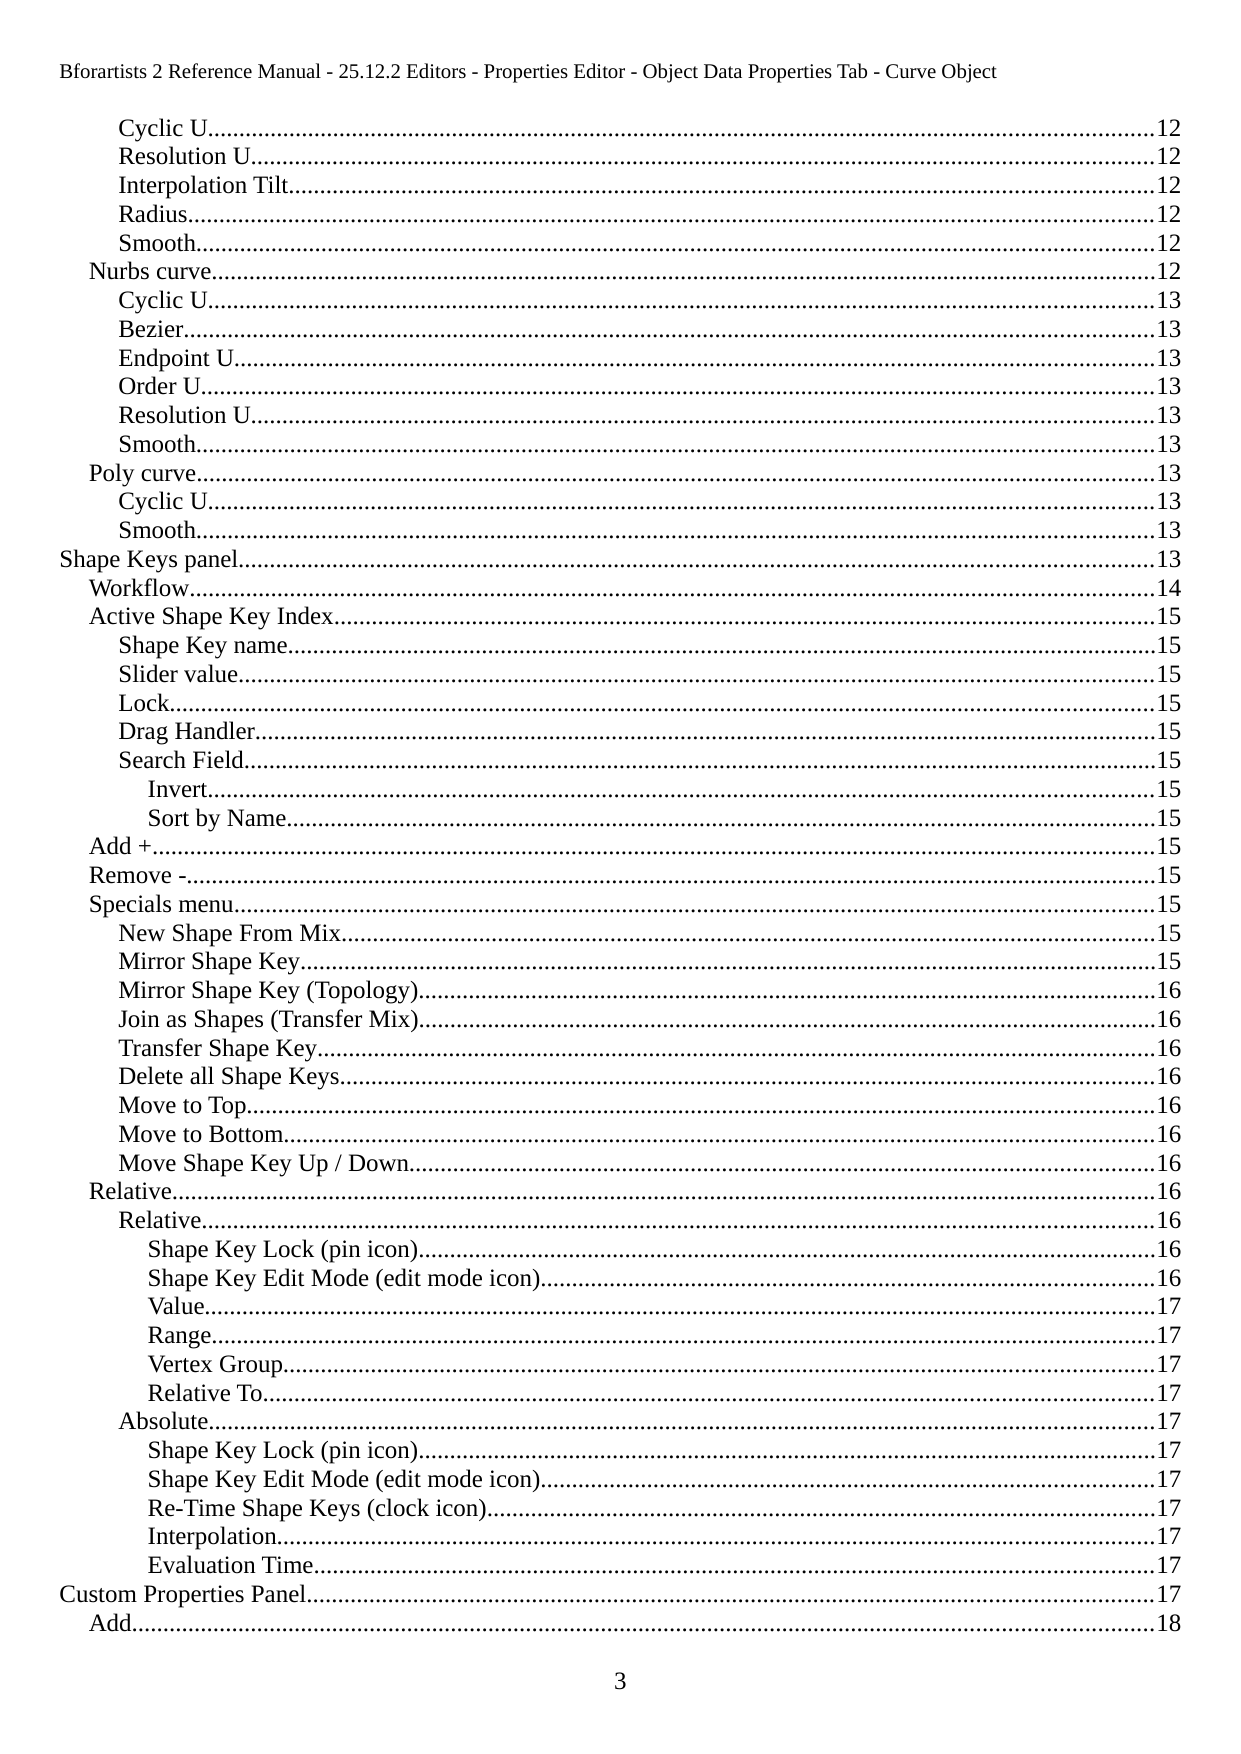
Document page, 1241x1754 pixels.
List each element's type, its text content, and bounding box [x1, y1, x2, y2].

text Remove - 15 [88, 860, 1181, 889]
text Order U 13 [118, 371, 1181, 400]
text Relative To 17 [147, 1378, 1181, 1406]
text Interpolation 17 [147, 1521, 1181, 1550]
text Relative 16 [88, 1176, 1181, 1205]
text Smooth 12 [118, 228, 1181, 256]
text Add 18 [88, 1608, 1181, 1636]
text Sort by Name 15 [147, 803, 1181, 831]
text Shape Key Edit Mode (edit mode icon) 17 [147, 1464, 1181, 1493]
text Relative 16 [118, 1205, 1181, 1234]
text Add + 15 [88, 831, 1181, 860]
text Nurbs curve 12 [88, 256, 1181, 285]
text New Shape From Mix 15 [118, 918, 1181, 946]
text Mirror Shape Key (Topology) 16 [118, 975, 1181, 1004]
text Smooth 13 [118, 429, 1181, 458]
text Shape Key Lock (pin icon) 17 [147, 1435, 1181, 1464]
text Evaluation Time 17 [147, 1550, 1181, 1579]
text Search Field 15 [118, 745, 1181, 774]
text Bezier 13 [118, 314, 1181, 343]
text Absolute 17 [118, 1406, 1181, 1435]
text Mirror Shape Key 15 [118, 946, 1181, 975]
text Shape Keys panel 13 [59, 544, 1181, 573]
text Cyclic U 13 [118, 285, 1181, 314]
text Custom Properties Panel 17 [59, 1579, 1181, 1608]
text Cyclic U 13 [118, 486, 1181, 515]
text Shape Key name 15 [118, 630, 1181, 659]
text Radius 12 [118, 199, 1181, 228]
text Move Shape Key Up / Down 16 [118, 1148, 1181, 1176]
text Re-Time Shape Keys (clock icon) 17 [147, 1493, 1181, 1521]
text Move to Bottom 16 [118, 1119, 1181, 1148]
text Range 17 [147, 1320, 1181, 1349]
text Invert 15 [147, 774, 1181, 803]
text Lock 15 [118, 688, 1181, 716]
text Active Shape Key Index 15 [88, 601, 1181, 630]
text Endpoint U 13 [118, 343, 1181, 371]
text Smooth 13 [118, 515, 1181, 544]
text Resolution U 12 [118, 141, 1181, 170]
text Resolution U 13 [118, 400, 1181, 429]
text Specials menu 15 [88, 889, 1181, 918]
text Workflow 14 [88, 573, 1181, 601]
text Drag Handler 15 [118, 716, 1181, 745]
text Join as Shapes (Transfer Mix) 16 [118, 1004, 1181, 1033]
text Slider value 15 [118, 659, 1181, 688]
text Delete all Shape Keys 16 [118, 1061, 1181, 1090]
text Shape Key Lock (pin icon) 16 [147, 1234, 1181, 1263]
text Cyclic U 12 [118, 113, 1181, 141]
text Transfer Shape Key 16 [118, 1033, 1181, 1061]
text Value 17 [147, 1291, 1181, 1320]
text Vertex Group 17 [147, 1349, 1181, 1378]
text Poly curve 13 [88, 458, 1181, 486]
text Shape Key Edit Mode (edit mode icon) 16 [147, 1263, 1181, 1291]
text Move to Top 16 [118, 1090, 1181, 1119]
text Interpolation Tilt 12 [118, 170, 1181, 199]
